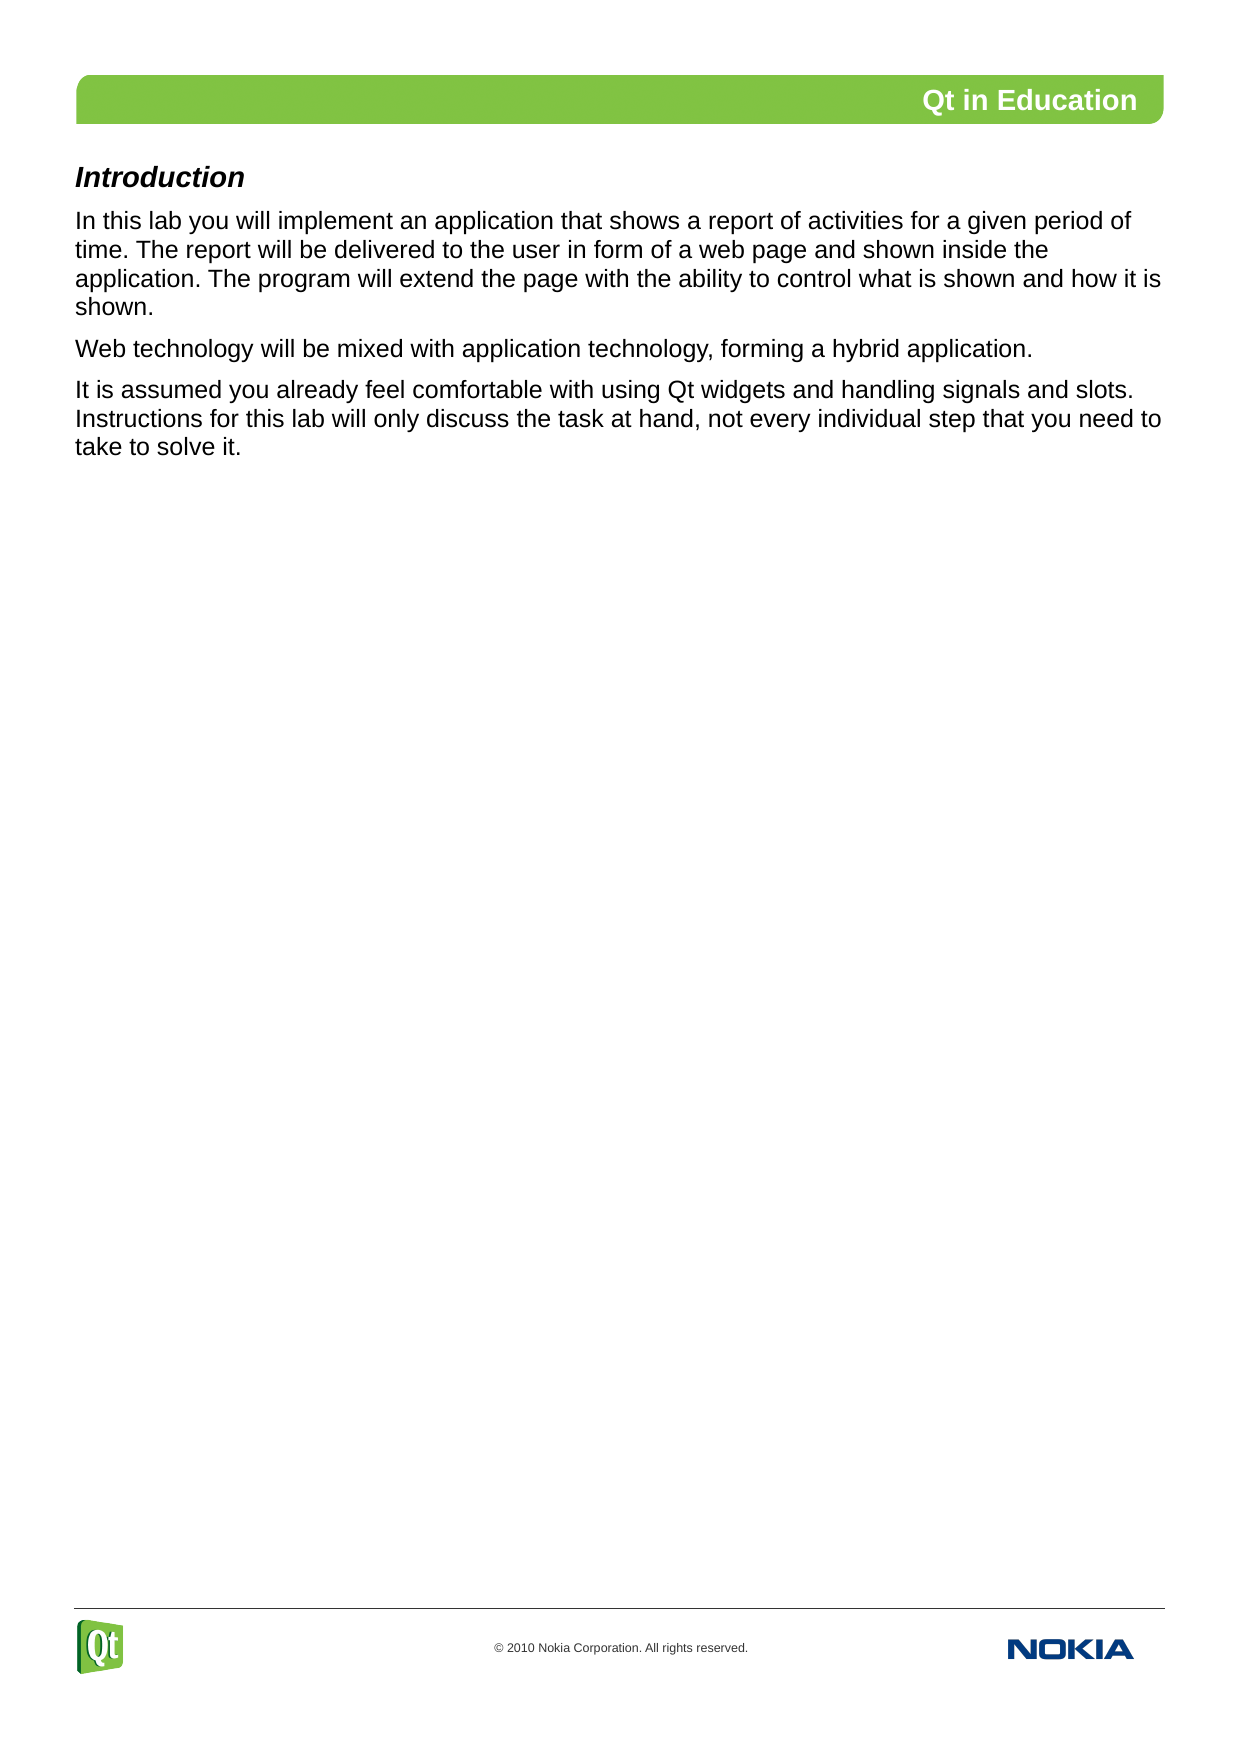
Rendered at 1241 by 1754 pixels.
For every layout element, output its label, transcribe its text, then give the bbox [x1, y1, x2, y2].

text It is assumed you already feel comfortable with using Qt widgets and handling signals and slots. Instructions for this lab will only discuss the task at hand, not every individual step that you need to take to solve it. [75, 375, 1165, 461]
text In this lab you will implement an application that shows a report of activities for a given period of time. The report will be delivered to the user in form of a web page and shown inside the application. The program will extend the page with the ability to control what is shown and how it is shown. [75, 206, 1165, 321]
picture [73, 1615, 127, 1679]
picture [76, 75, 1164, 124]
subtitle Introduction [75, 160, 1165, 193]
picture [978, 1610, 1164, 1688]
text Web technology will be mixed with application technology, forming a hybrid application. [75, 333, 1165, 362]
